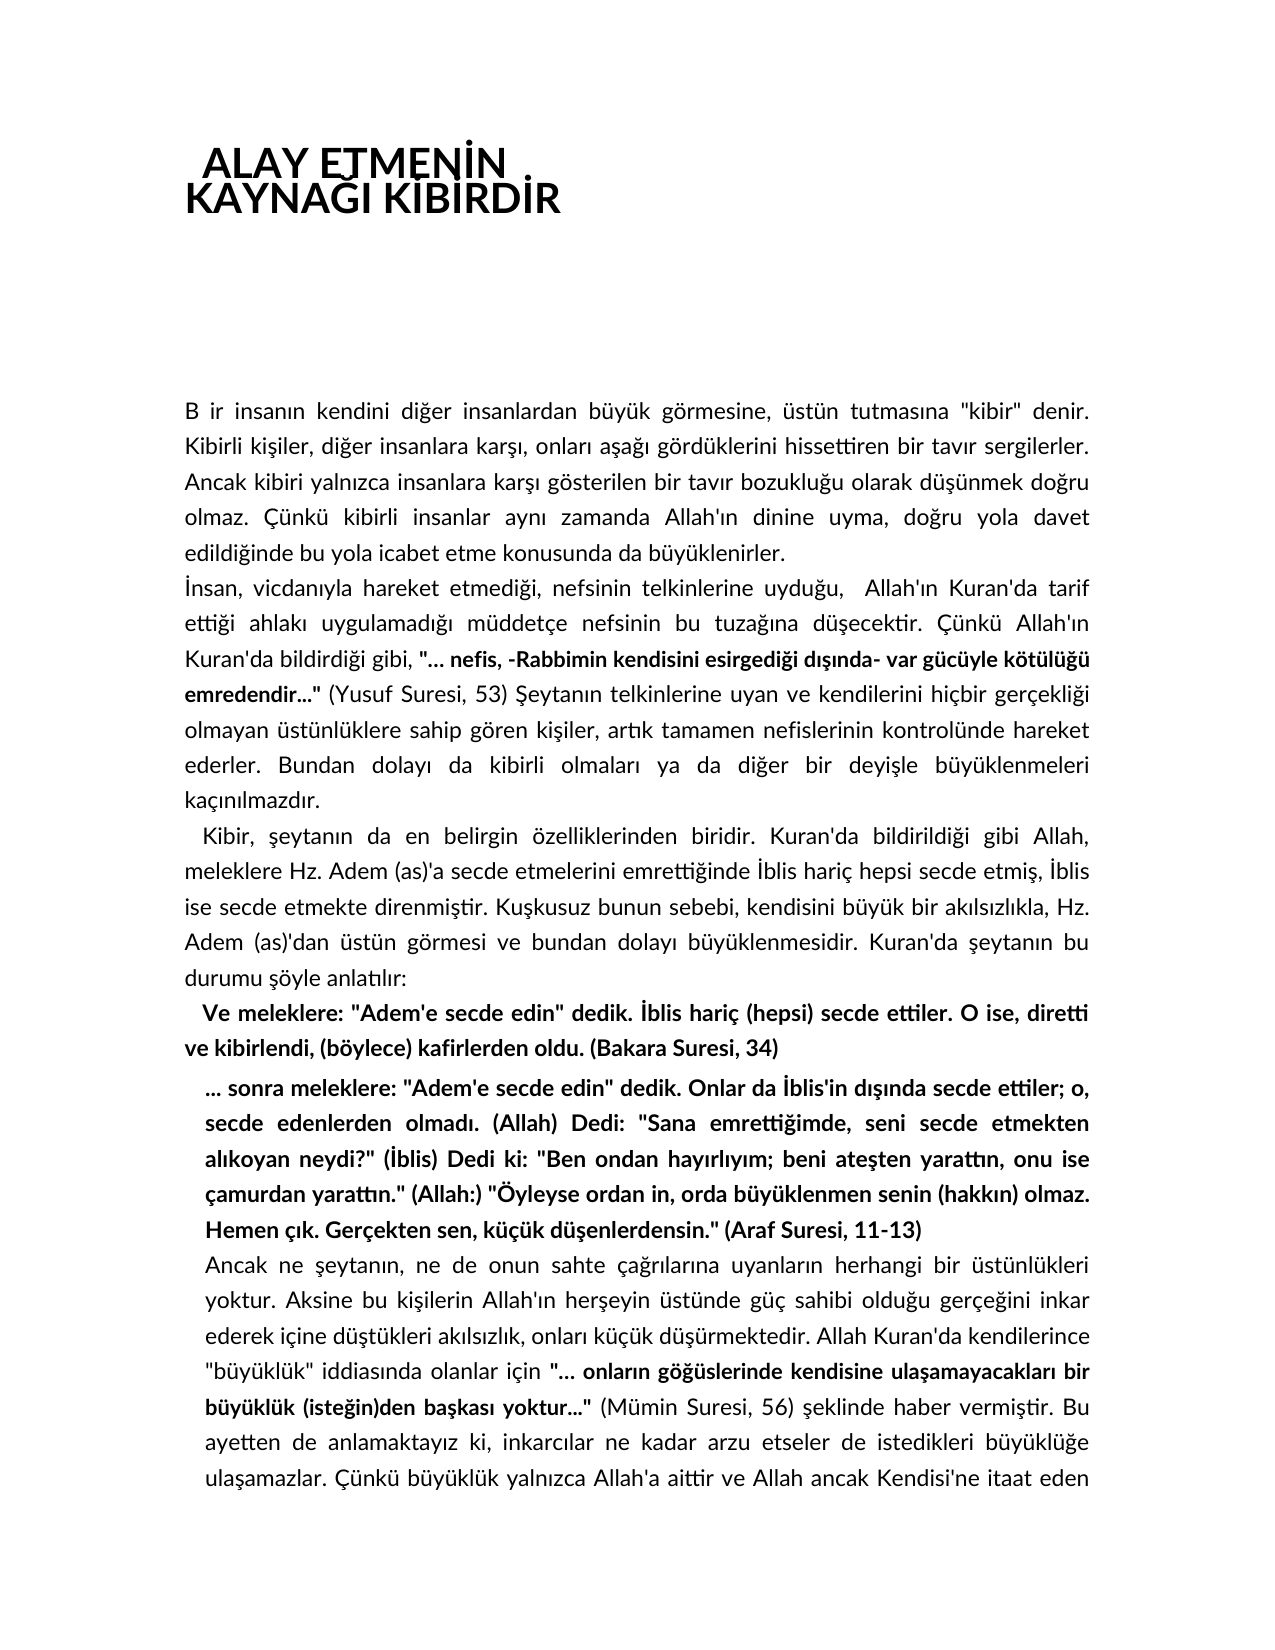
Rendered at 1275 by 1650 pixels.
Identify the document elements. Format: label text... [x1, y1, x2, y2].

text Ve meleklere: "Adem'e secde edin" dedik. İblis hariç (hepsi) secde ettiler. O ise, diretti ve kibirlendi, (böylece) kafirlerden oldu. (Bakara Suresi, 34) [184, 993, 1091, 1064]
text ... sonra meleklere: "Adem'e secde edin" dedik. Onlar da İblis'in dışında secde ettiler; o, secde edenlerden olmadı. (Allah) Dedi: "Sana emrettiğimde, seni secde etmekten alıkoyan neydi?" (İblis) Dedi ki: "Ben ondan hayırlıyım; beni ateşten yarattın, onu ise çamurdan yarattın." (Allah:) "Öyleyse ordan in, orda büyüklenmen senin (hakkın) olmaz. Hemen çık. Gerçekten sen, küçük düşenlerdensin." (Araf Suresi, 11-13) [205, 1068, 1091, 1245]
text Kibir, şeytanın da en belirgin özelliklerinden biridir. Kuran'da bildirildiği gibi Allah, meleklere Hz. Adem (as)'a secde etmelerini emrettiğinde İblis hariç hepsi secde etmiş, İblis ise secde etmekte direnmiştir. Kuşkusuz bunun sebebi, kendisini büyük bir akılsızlıkla, Hz. Adem (as)'dan üstün görmesi ve bundan dolayı büyüklenmesidir. Kuran'da şeytanın bu durumu şöyle anlatılır: [184, 816, 1091, 993]
text Ancak ne şeytanın, ne de onun sahte çağrılarına uyanların herhangi bir üstünlükleri yoktur. Aksine bu kişilerin Allah'ın herşeyin üstünde güç sahibi olduğu gerçeğini inkar ederek içine düştükleri akılsızlık, onları küçük düşürmektedir. Allah Kuran'da kendilerince "büyüklük" iddiasında olanlar için "… onların göğüslerinde kendisine ulaşamayacakları bir büyüklük (isteğin)den başkası yoktur..." (Mümin Suresi, 56) şeklinde haber vermiştir. Bu ayetten de anlamaktayız ki, inkarcılar ne kadar arzu etseler de istedikleri büyüklüğe ulaşamazlar. Çünkü büyüklük yalnızca Allah'a aittir ve Allah ancak Kendisi'ne itaat eden [205, 1245, 1091, 1493]
text İnsan, vicdanıyla hareket etmediği, nefsinin telkinlerine uyduğu, Allah'ın Kuran'da tarif ettiği ahlakı uygulamadığı müddetçe nefsinin bu tuzağına düşecektir. Çünkü Allah'ın Kuran'da bildirdiği gibi, "… nefis, -Rabbimin kendisini esirgediği dışında- var gücüyle kötülüğü emredendir..." (Yusuf Suresi, 53) Şeytanın telkinlerine uyan ve kendilerini hiçbir gerçekliği olmayan üstünlüklere sahip gören kişiler, artık tamamen nefislerinin kontrolünde hareket ederler. Bundan dolayı da kibirli olmaları ya da diğer bir deyişle büyüklenmeleri kaçınılmazdır. [184, 568, 1091, 816]
text Bir insanın kendini diğer insanlardan büyük görmesine, üstün tutmasına "kibir" denir. Kibirli kişiler, diğer insanlara karşı, onları aşağı gördüklerini hissettiren bir tavır sergilerler. Ancak kibiri yalnızca insanlara karşı gösterilen bir tavır bozukluğu olarak düşünmek doğru olmaz. Çünkü kibirli insanlar aynı zamanda Allah'ın dinine uyma, doğru yola davet edildiğinde bu yola icabet etme konusunda da büyüklenirler. [184, 391, 1091, 568]
text ALAY ETMENİN KAYNAĞI KİBİRDİR [184, 150, 1091, 221]
